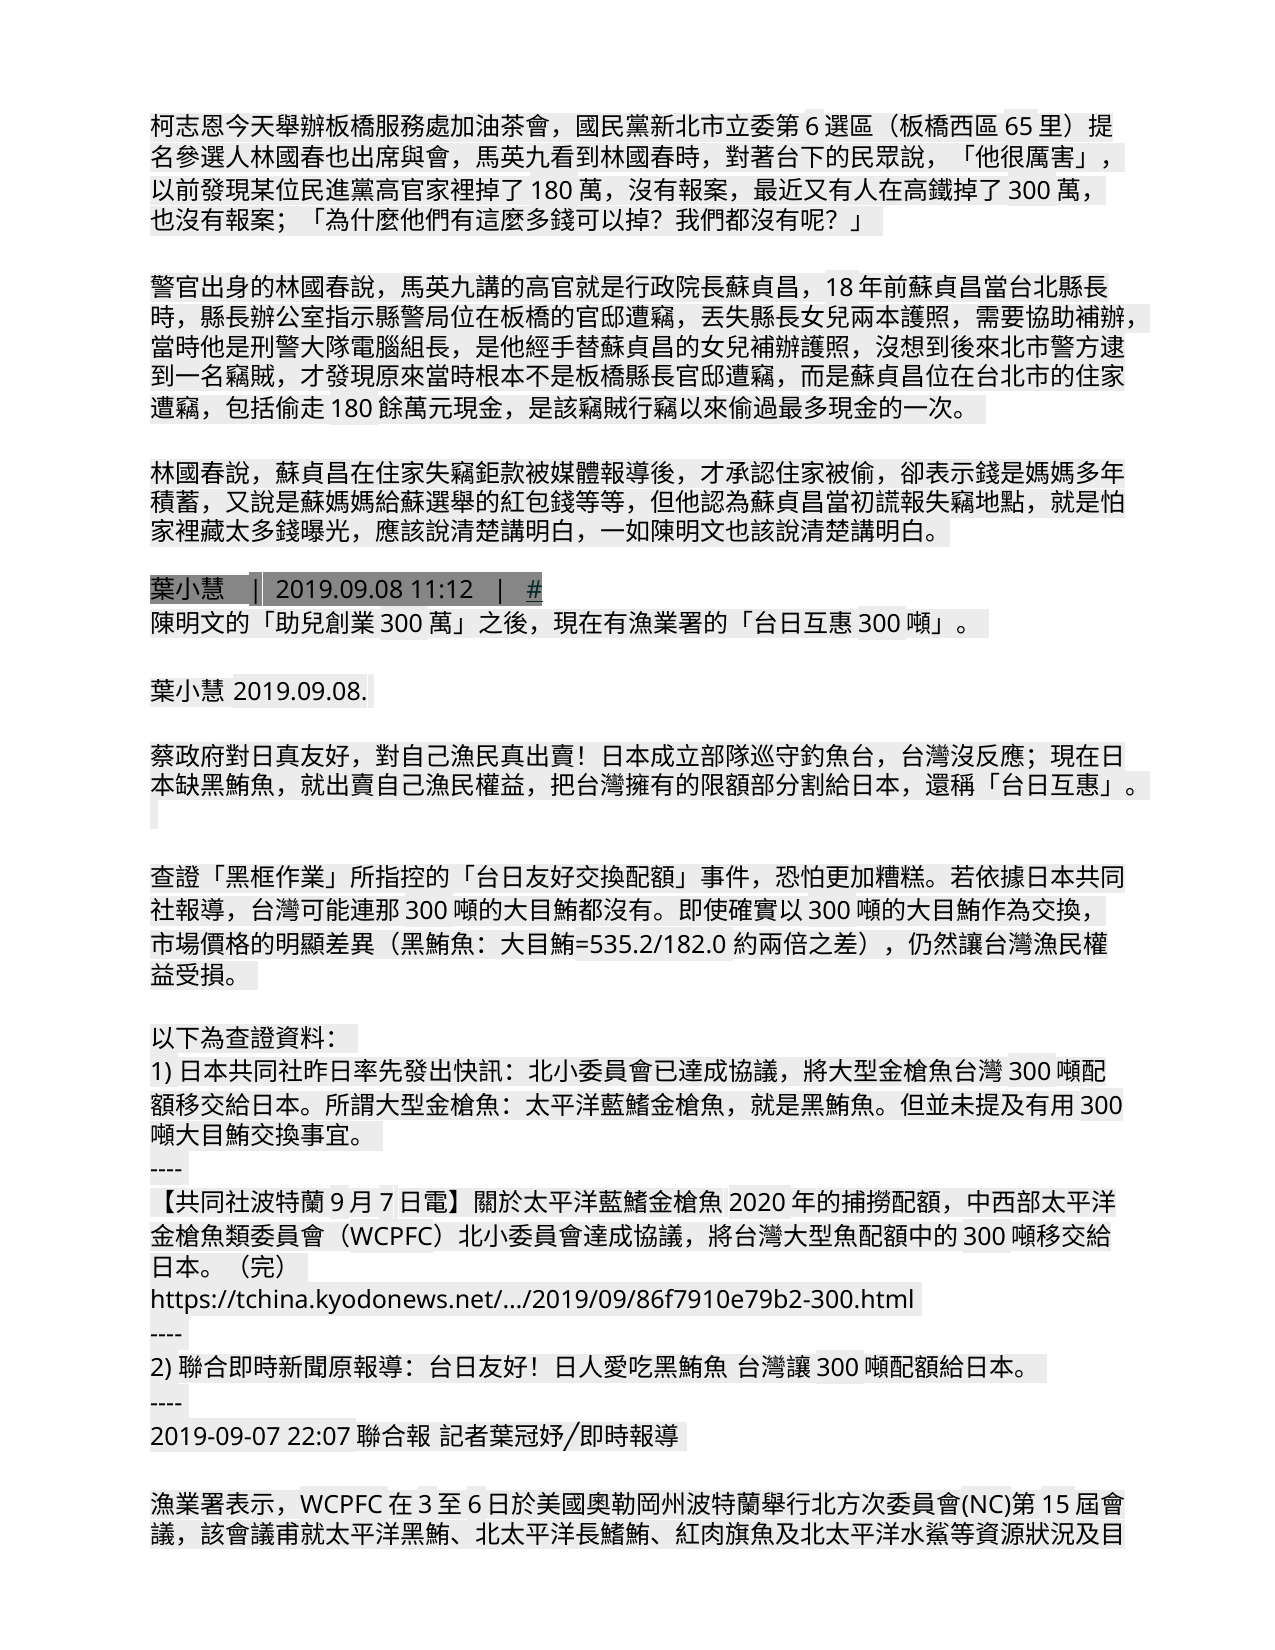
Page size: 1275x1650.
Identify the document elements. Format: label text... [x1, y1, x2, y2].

text 陳明文的「助兒創業300萬」之後，現在有漁業署的「台日互惠300噸」。 葉小慧 2019.09.08. 蔡政府對日真友好，對自己漁民真出賣！日本成立部隊巡守釣魚台，台灣沒反應；現在日本缺黑鮪魚，就出賣自己漁民權益，把台灣擁有的限額部分割給日本，還稱「台日互惠」。 查證「黑框作業」所指控的「台日友好交換配額」事件，恐怕更加糟糕。若依據日本共同社報導，台灣可能連那300噸的大目鮪都沒有。即使確實以300噸的大目鮪作為交換，市場價格的明顯差異（黑鮪魚：大目鮪=535.2/182.0 約兩倍之差），仍然讓台灣漁民權益受損。 以下為查證資料： 1) 日本共同社昨日率先發出快訊：北小委員會已達成協議，將大型金槍魚台灣300噸配額移交給日本。所謂大型金槍魚：太平洋藍鰭金槍魚，就是黑鮪魚。但並未提及有用300噸大目鮪交換事宜。 ---- 【共同社波特蘭9月7日電】關於太平洋藍鰭金槍魚2020年的捕撈配額，中西部太平洋金槍魚類委員會（WCPFC）北小委員會達成協議，將台灣大型魚配額中的300噸移交給日本。（完） https://tchina.kyodonews.net/…/2019/09/86f7910e79b2-300.html ---- 2) 聯合即時新聞原報導：台日友好！日人愛吃黑鮪魚 台灣讓300噸配額給日本。 ---- 2019-09-07 22:07聯合報 記者葉冠妤╱即時報導 漁業署表示，WCPFC在3至6日於美國奧勒岡州波特蘭舉行北方次委員會(NC)第15屆會議，該會議甫就太平洋黑鮪、北太平洋長鰭鮪、紅肉旗魚及北太平洋水鯊等資源狀況及目前管理措施進行年度檢視，並將於本年12月舉行的WCPFC年會提出管理修正建議，其中，我國基於互利立場，與日本就太平洋黑鮪管理進行合作，同意於2020年將300公噸的太平洋黑鮪配額移轉給日本使用，另一方面，我國漁民有迫切需要但面臨配額不足的大目鮪，則需要日本等有關國家給予協助。 農委會漁業署副署長林國平表示，日本此次在北小委員會提議，希望能擴大黑鮪的捕撈配額，30公斤以上大魚的捕撈配額增加20%、未滿30公斤小魚增加10%，但最後提案未過，日方轉而尋求台灣協助，我國也願意在不影響漁民捕撈權益的前提下，將300噸的捕撈配額轉交給日本，基於互利、互惠，日本也將我國需求量較大的大目鮪300噸配額給台灣。 林國平強調，台灣黑鮪配額約1700噸，過去海洋資源富饒，每年捕獲量多在1000噸上下，但近10年捕獲量降至500噸以下，未能利用配額達千餘公噸，壓力相對較輕，因此這次答應移交給日本300噸後，也不會影響到台灣漁民的捕撈權益。 他說，國際間偶有在總限額不變下，各國彈性調配漁獲捕撈配額的例子，這次台灣和日本互換捕撈配額，目前僅是北小委員會初步決議，尚未定案，還須在年底提報WCPFC大會，若通過，將從明年起生效。 https://udn.com/news/story/7270/4035028 ---- 3)依據「漁產品全球資訊網」所查詢台灣去年均價(107/01/01-108/01/01)，黑鮪魚(代號2114)均價為每公斤535.2元，大目鮪(代號2112)則為每公斤182.0元。黑鮪魚比大目鮪貴了兩倍。但漁業署所稱的交換噸量都是300噸。 https://efish.fa.gov.tw/efish/statistics/trendchart.htm 4)漁業署原新聞稿：太平洋黑鮪限額轉讓 中西太平洋漁業委員會12月決定 https://bit.ly/2kAOwYb [150, 606, 1125, 1549]
text 馬英九狠酸蘇貞昌、陳明文「為何有那麼多錢可以掉？」 新頭殼newtalk &;#124; 王峻昌 新北市報導 2019.09.07. 前總統馬英九今（7）日出席國民黨提名新北市第7選區（板橋東區61里）立委參選人柯志恩的服務處加油茶會，致詞時以行政院長蘇貞昌住家曾遭竊180萬元現金、民進黨立委陳明文在高鐵掉了300萬元之事，狠酸民進黨說：「為什麼他們有這麼多錢可以掉？我們都沒有呢？」 柯志恩今天舉辦板橋服務處加油茶會，國民黨新北市立委第6選區（板橋西區65里）提名參選人林國春也出席與會，馬英九看到林國春時，對著台下的民眾說，「他很厲害」，以前發現某位民進黨高官家裡掉了180萬，沒有報案，最近又有人在高鐵掉了300萬，也沒有報案；「為什麼他們有這麼多錢可以掉？我們都沒有呢？」 警官出身的林國春說，馬英九講的高官就是行政院長蘇貞昌，18年前蘇貞昌當台北縣長時，縣長辦公室指示縣警局位在板橋的官邸遭竊，丟失縣長女兒兩本護照，需要協助補辦，當時他是刑警大隊電腦組長，是他經手替蘇貞昌的女兒補辦護照，沒想到後來北市警方逮到一名竊賊，才發現原來當時根本不是板橋縣長官邸遭竊，而是蘇貞昌位在台北市的住家遭竊，包括偷走180餘萬元現金，是該竊賊行竊以來偷過最多現金的一次。 林國春說，蘇貞昌在住家失竊鉅款被媒體報導後，才承認住家被偷，卻表示錢是媽媽多年積蓄，又說是蘇媽媽給蘇選舉的紅包錢等等，但他認為蘇貞昌當初謊報失竊地點，就是怕家裡藏太多錢曝光，應該說清楚講明白，一如陳明文也該說清楚講明白。 [150, 75, 1125, 547]
text 葉小慧 | 2019.09.08 11:12 | # [150, 572, 1125, 606]
